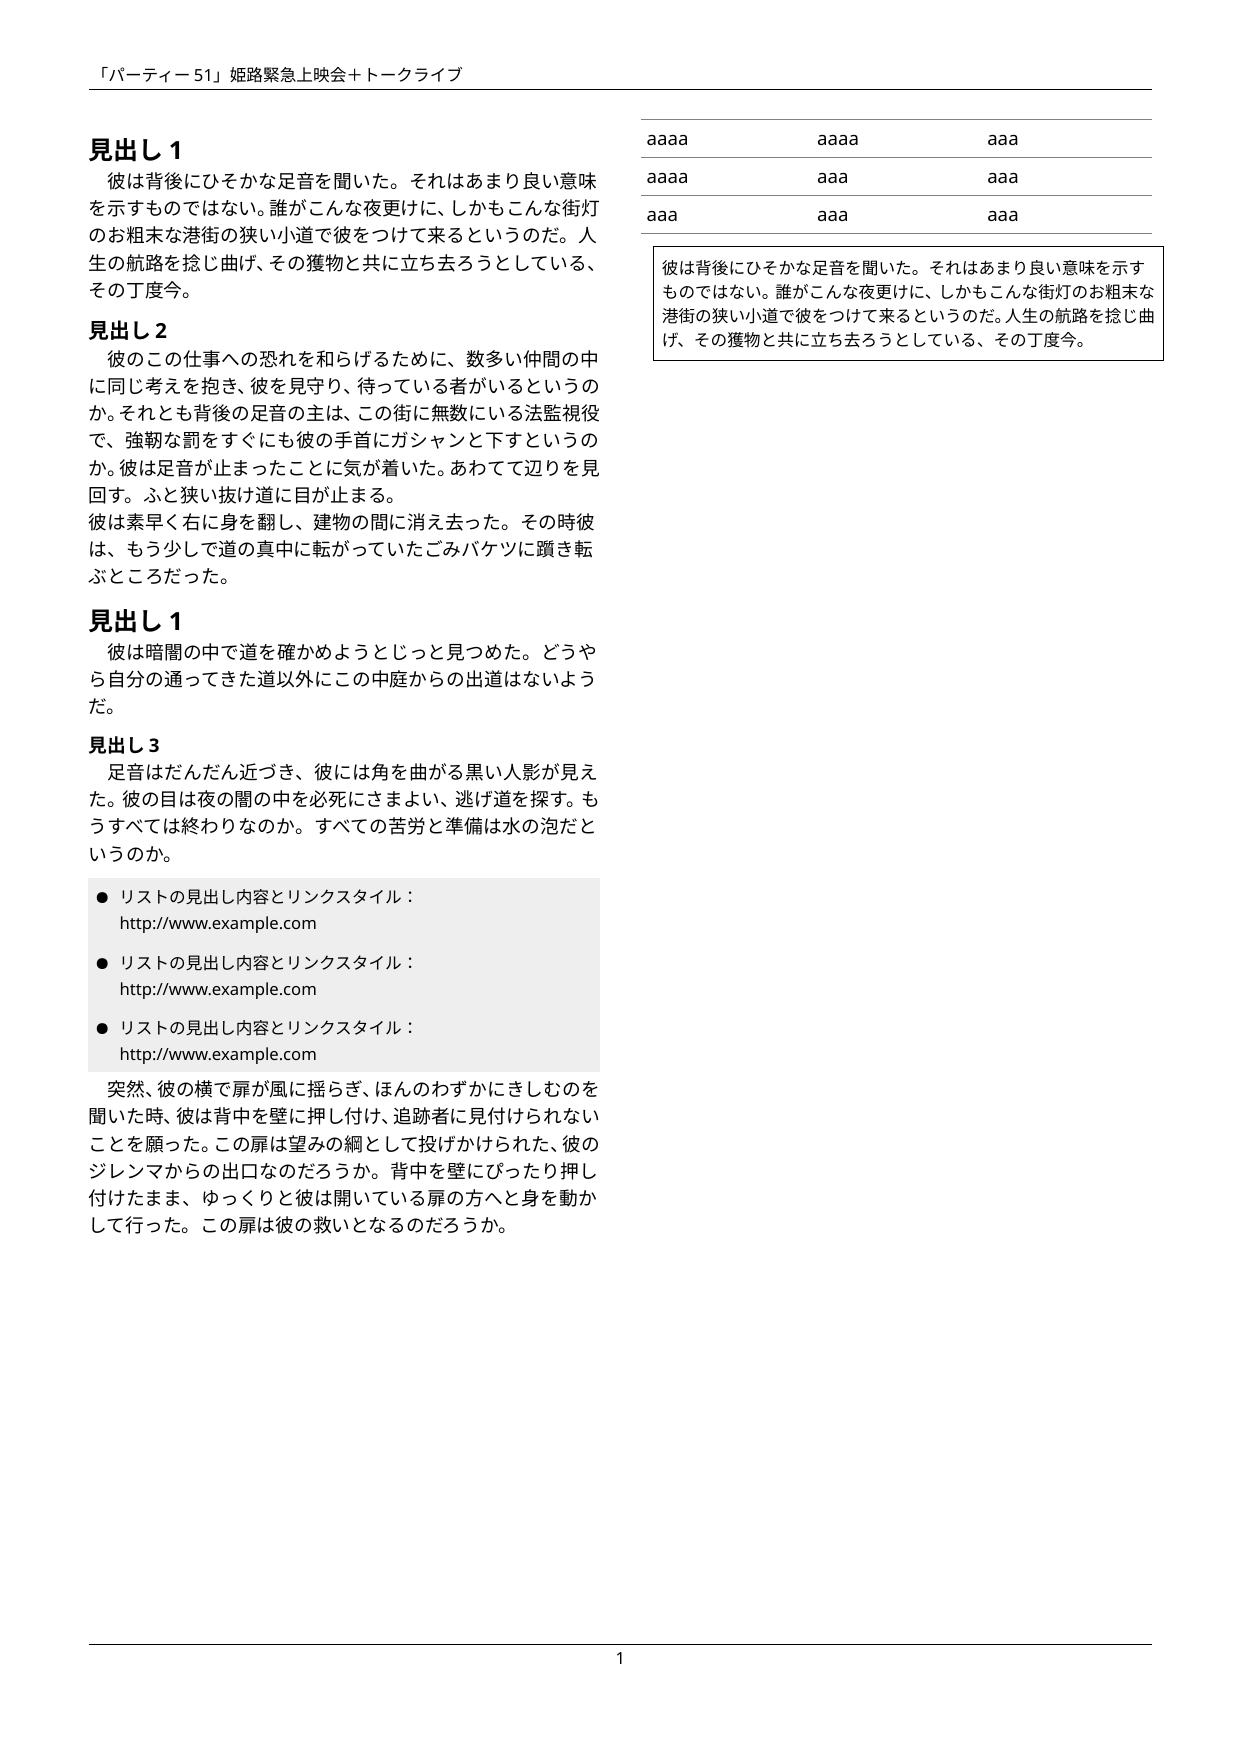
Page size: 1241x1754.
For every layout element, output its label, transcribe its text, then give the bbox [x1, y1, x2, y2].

subtitle 見出し3 [88, 731, 599, 758]
text 彼は暗闇の中で道を確かめようとじっと見つめた。どうやら自分の通ってきた道以外にこの中庭からの出道はないようだ。 [88, 637, 599, 719]
text 彼は素早く右に身を翻し、建物の間に消え去った。その時彼は、もう少しで道の真中に転がっていたごみバケツに躓き転ぶところだった。 [88, 508, 599, 589]
table_cell aaa [641, 196, 811, 233]
subtitle 見出し1 [88, 131, 599, 167]
table_header aaaa [811, 120, 981, 157]
text 突然、彼の横で扉が風に揺らぎ、ほんのわずかにきしむのを聞いた時、彼は背中を壁に押し付け、追跡者に見付けられないことを願った。この扉は望みの綱として投げかけられた、彼のジレンマからの出口なのだろうか。背中を壁にぴったり押し付けたまま、ゆっくりと彼は開いている扉の方へと身を動かして行った。この扉は彼の救いとなるのだろうか。 [88, 1075, 599, 1238]
table_cell aaa [981, 196, 1152, 233]
table_cell aaa [981, 158, 1152, 195]
table_header aaa [981, 120, 1152, 157]
text 彼のこの仕事への恐れを和らげるために、数多い仲間の中に同じ考えを抱き、彼を見守り、待っている者がいるというのか。それとも背後の足音の主は、この街に無数にいる法監視役で、強靭な罰をすぐにも彼の手首にガシャンと下すというのか。彼は足音が止まったことに気が着いた。あわてて辺りを見回す。ふと狭い抜け道に目が止まる。 [88, 344, 599, 508]
table_cell aaaa [641, 158, 811, 195]
table_cell aaa [811, 196, 981, 233]
list リストの見出し内容とリンクスタイル： http://www.example.com [90, 879, 599, 935]
subtitle 見出し1 [88, 601, 599, 637]
list リストの見出し内容とリンクスタイル： http://www.example.com [90, 944, 599, 1000]
text 彼は背後にひそかな足音を聞いた。それはあまり良い意味を示すものではない。誰がこんな夜更けに、しかもこんな街灯のお粗末な港街の狭い小道で彼をつけて来るというのだ。人生の航路を捻じ曲げ、その獲物と共に立ち去ろうとしている、その丁度今。 [88, 167, 599, 303]
table_cell aaa [811, 158, 981, 195]
subtitle 見出し2 [88, 314, 599, 344]
text 彼は背後にひそかな足音を聞いた。それはあまり良い意味を示すものではない。誰がこんな夜更けに、しかもこんな街灯のお粗末な港街の狭い小道で彼をつけて来るというのだ。人生の航路を捻じ曲げ、その獲物と共に立ち去ろうとしている、その丁度今。 [662, 255, 1154, 351]
list リストの見出し内容とリンクスタイル： http://www.example.com [90, 1009, 599, 1071]
text 足音はだんだん近づき、彼には角を曲がる黒い人影が見えた。彼の目は夜の闇の中を必死にさまよい、逃げ道を探す。もうすべては終わりなのか。すべての苦労と準備は水の泡だというのか。 [88, 758, 599, 867]
table_header aaaa [641, 120, 811, 157]
